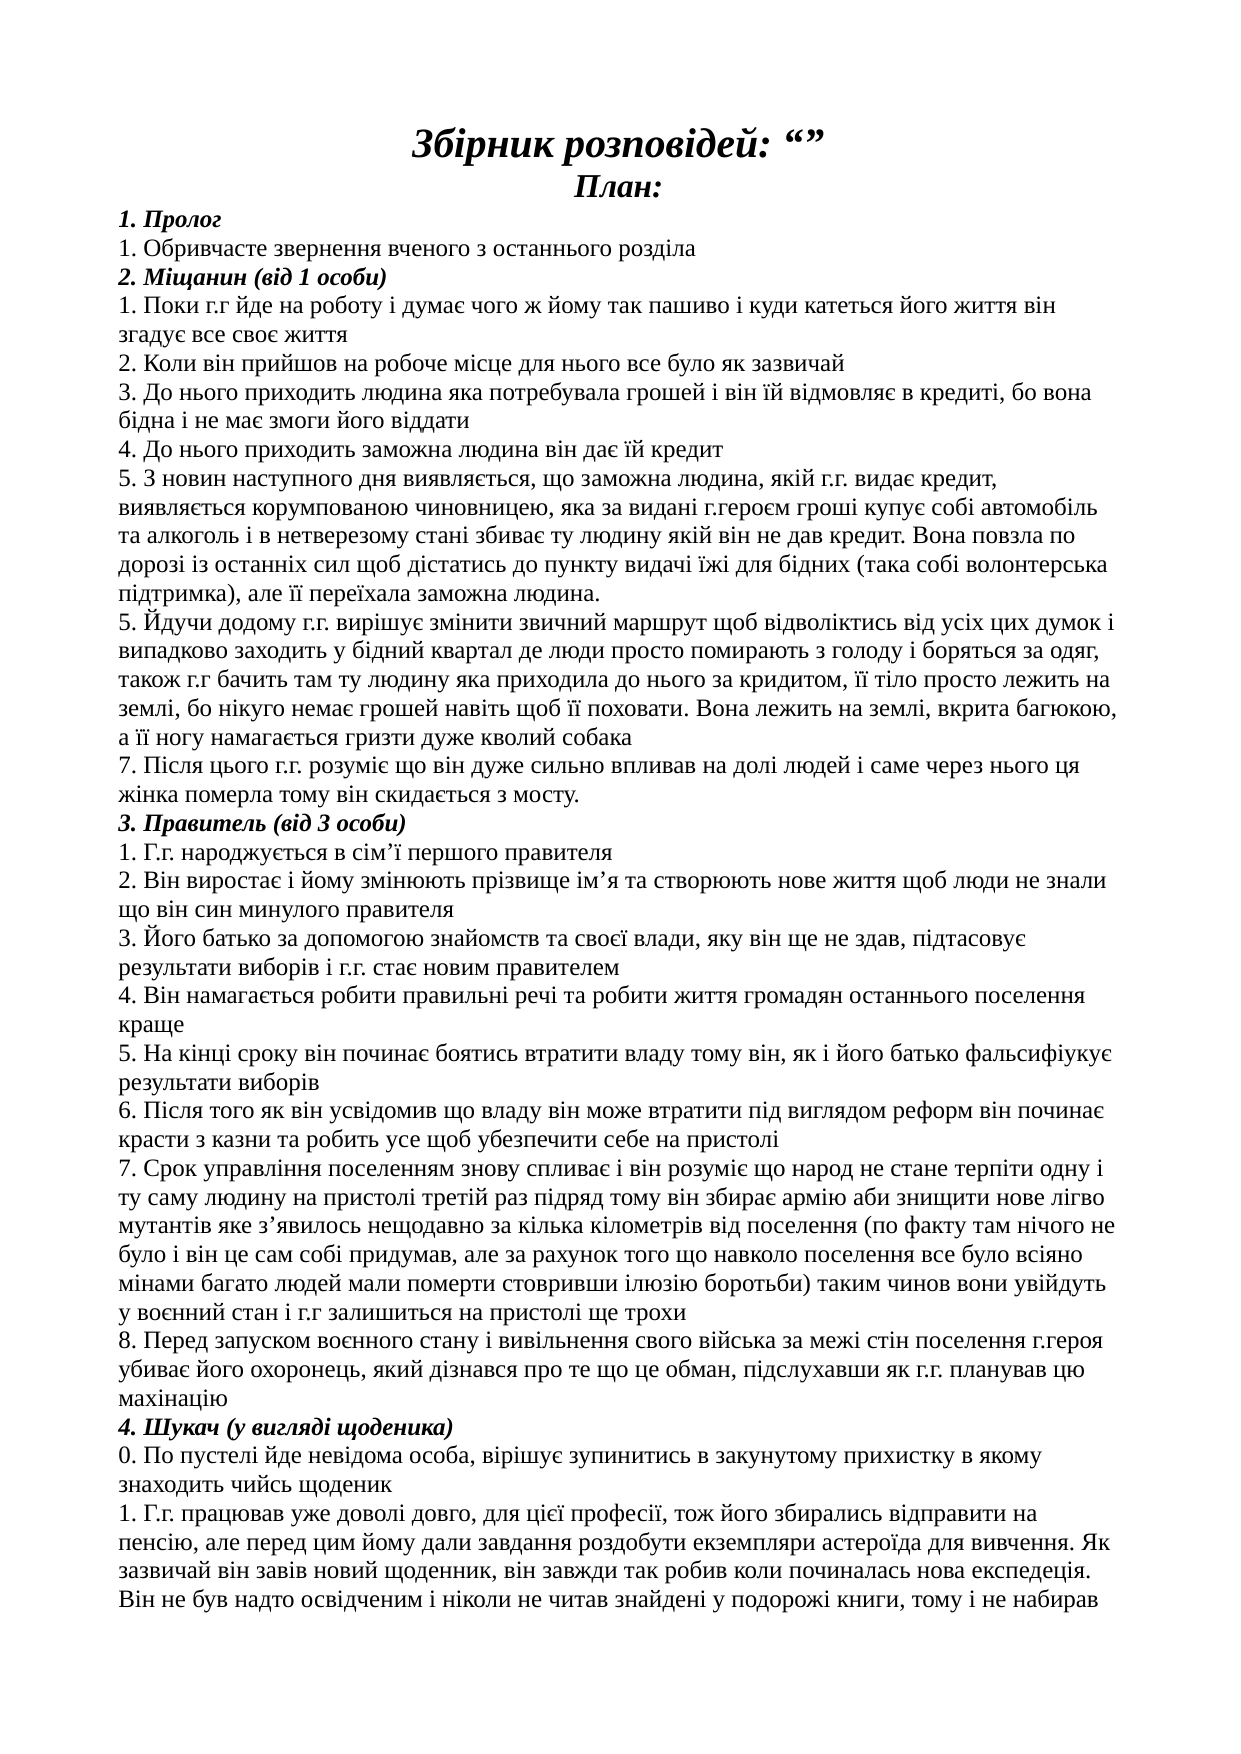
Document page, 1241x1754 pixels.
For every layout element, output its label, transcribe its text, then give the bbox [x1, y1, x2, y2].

text 4. Шукач (у вигляді щоденика) [118, 1412, 1122, 1441]
text 8. Перед запуском воєнного стану і вивільнення свого війська за межі стін поселення г.героя убиває його охоронець, який дізнався про те що це обман, підслухавши як г.г. планував цю махінацію [118, 1326, 1122, 1412]
text 6. Після того як він усвідомив що владу він може втратити під виглядом реформ він починає красти з казни та робить усе щоб убезпечити себе на пристолі [118, 1096, 1122, 1153]
text 3. До нього приходить людина яка потребувала грошей і він їй відмовляє в кредиті, бо вона бідна і не має змоги його віддати [118, 377, 1122, 434]
text 7. Після цього г.г. розуміє що він дуже сильно впливав на долі людей і саме через нього ця жінка померла тому він скидається з мосту. [118, 751, 1122, 808]
text 1. Поки г.г йде на роботу і думає чого ж йому так пашиво і куди катеться його життя він згадує все своє життя [118, 291, 1122, 348]
text Збірник розповідей: “” [118, 118, 1122, 166]
text 5. Йдучи додому г.г. вирішує змінити звичний маршрут щоб відволіктись від усіх цих думок і випадково заходить у бідний квартал де люди просто помирають з голоду і боряться за одяг, також г.г бачить там ту людину яка приходила до нього за кридитом, її тіло просто лежить на землі, бо нікуго немає грошей навіть щоб її поховати. Вона лежить на землі, вкрита багюкою, а її ногу намагається гризти дуже кволий собака [118, 607, 1122, 751]
text 0. По пустелі йде невідома особа, вірішує зупинитись в закунутому прихистку в якому знаходить чийсь щоденик [118, 1441, 1122, 1498]
text 4. Він намагається робити правильні речі та робити життя громадян останнього поселення краще [118, 981, 1122, 1038]
text 1. Обривчасте звернення вченого з останнього розділа [118, 233, 1122, 262]
text 2. Коли він прийшов на робоче місце для нього все було як зазвичай [118, 348, 1122, 377]
text 2. Він виростає і йому змінюють прізвище ім’я та створюють нове життя щоб люди не знали що він син минулого правителя [118, 866, 1122, 923]
text 5. На кінці сроку він починає боятись втратити владу тому він, як і його батько фальсифіукує результати виборів [118, 1038, 1122, 1096]
text 7. Срок управління поселенням знову спливає і він розуміє що народ не стане терпіти одну і ту саму людину на пристолі третій раз підряд тому він збирає армію аби знищити нове лігво мутантів яке з’явилось нещодавно за кілька кілометрів від поселення (по факту там нічого не було і він це сам собі придумав, але за рахунок того що навколо поселення все було всіяно мінами багато людей мали померти стовривши ілюзію боротьби) таким чинов вони увійдуть у воєнний стан і г.г залишиться на пристолі ще трохи [118, 1153, 1122, 1326]
text 2. Міщанин (від 1 особи) [118, 262, 1122, 291]
text 1. Г.г. народжується в сім’ї першого правителя [118, 837, 1122, 866]
text 1. Г.г. працював уже доволі довго, для цієї професії, тож його збирались відправити на пенсію, але перед цим йому дали завдання роздобути екземпляри астероїда для вивчення. Як зазвичай він завів новий щоденник, він завжди так робив коли починалась нова експедеція. Він не був надто освідченим і ніколи не читав знайдені у подорожі книги, тому і не набирав [118, 1498, 1122, 1613]
text 5. З новин наступного дня виявляється, що заможна людина, якій г.г. видає кредит, виявляється корумпованою чиновницею, яка за видані г.героєм гроші купує собі автомобіль та алкоголь і в нетверезому стані збиває ту людину якій він не дав кредит. Вона повзла по дорозі із останніх сил щоб дістатись до пункту видачі їжі для бідних (така собі волонтерська підтримка), але її переїхала заможна людина. [118, 463, 1122, 607]
text План: [118, 166, 1122, 204]
text 3. Правитель (від 3 особи) [118, 808, 1122, 837]
text 3. Його батько за допомогою знайомств та своєї влади, яку він ще не здав, підтасовує результати виборів і г.г. стає новим правителем [118, 923, 1122, 981]
text 1. Пролог [118, 204, 1122, 233]
text 4. До нього приходить заможна людина він дає їй кредит [118, 434, 1122, 463]
